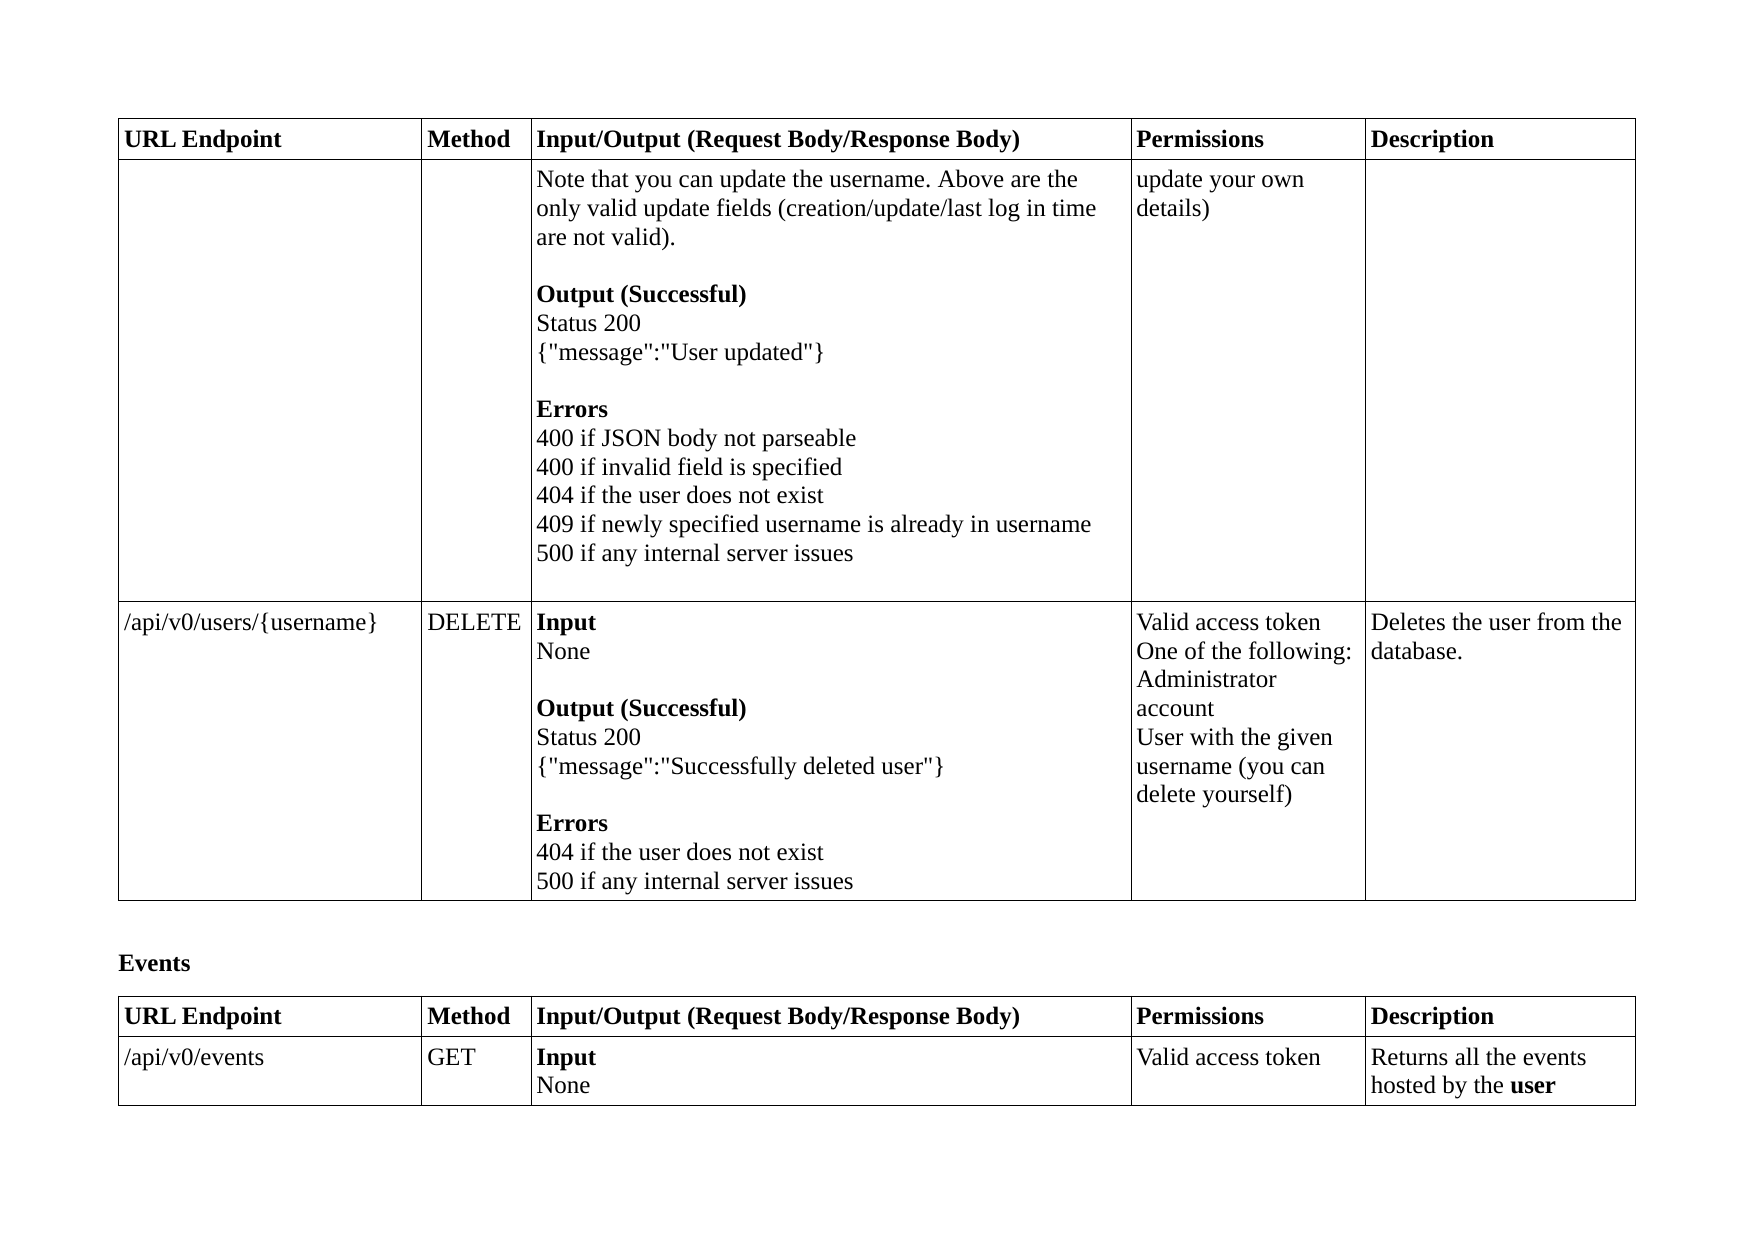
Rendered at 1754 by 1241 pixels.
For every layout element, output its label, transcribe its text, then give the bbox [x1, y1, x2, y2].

table_header Input/Output (Request Body/Response Body) [532, 997, 1131, 1036]
table_header URL Endpoint [119, 997, 421, 1036]
table_cell [1366, 160, 1635, 601]
table_cell Returns all the events hosted by the user [1366, 1037, 1635, 1105]
table_header Method [422, 997, 531, 1036]
table_header Input/Output (Request Body/Response Body) [532, 119, 1131, 158]
table_cell DELETE [422, 602, 531, 900]
table_cell Valid access token One of the following: Administrator account User with the given username (you can delete yourself) [1132, 602, 1365, 900]
table_header URL Endpoint [119, 119, 421, 158]
table_cell Input None [532, 1037, 1131, 1105]
table_header Description [1366, 119, 1635, 158]
table_cell Deletes the user from the database. [1366, 602, 1635, 900]
table_header Description [1366, 997, 1635, 1036]
table_header Permissions [1132, 119, 1365, 158]
table_cell /api/v0/events [119, 1037, 421, 1105]
table_cell [422, 160, 531, 601]
table_cell [119, 160, 421, 601]
table_cell GET [422, 1037, 531, 1105]
table_cell Note that you can update the username. Above are the only valid update fields (creation/update/last log in time are not valid). Output (Successful) Status 200 {"message":"User updated"} Errors 400 if JSON body not parseable 400 if invalid field is specified 404 if the user does not exist 409 if newly specified username is already in username 500 if any internal server issues [532, 160, 1131, 601]
text Events [118, 948, 1635, 977]
table_cell Valid access token [1132, 1037, 1365, 1105]
table_cell /api/v0/users/{username} [119, 602, 421, 900]
table_header Method [422, 119, 531, 158]
table_cell Input None Output (Successful) Status 200 {"message":"Successfully deleted user"} Errors 404 if the user does not exist 500 if any internal server issues [532, 602, 1131, 900]
table_cell update your own details) [1132, 160, 1365, 601]
table_header Permissions [1132, 997, 1365, 1036]
